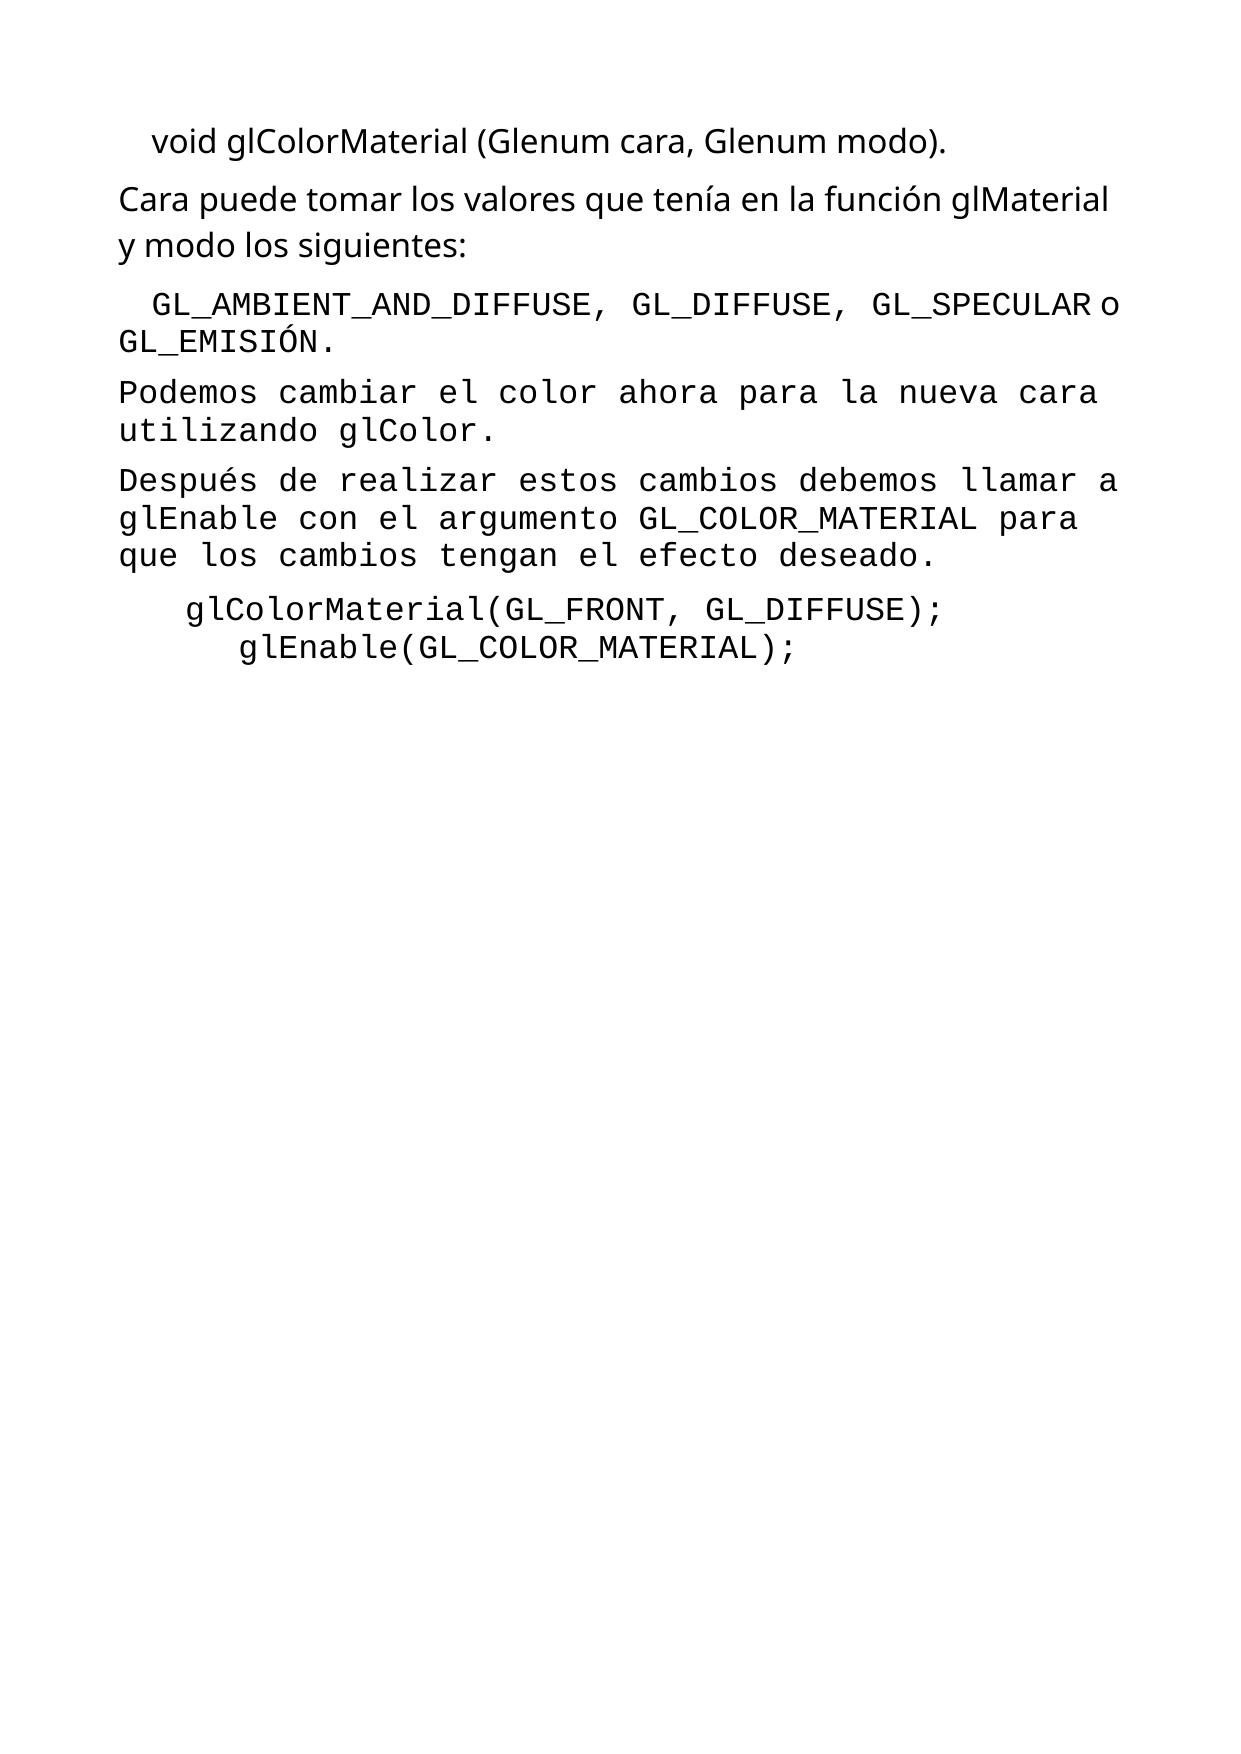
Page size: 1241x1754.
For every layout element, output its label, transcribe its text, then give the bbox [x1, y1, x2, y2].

text Después de realizar estos cambios debemos llamar a glEnable con el argumento GL_COLOR_MATERIAL para que los cambios tengan el efecto deseado. [118, 463, 1122, 577]
text GL_AMBIENT_AND_DIFFUSE, GL_DIFFUSE, GL_SPECULAR o GL_EMISIÓN. [118, 279, 1122, 363]
text Podemos cambiar el color ahora para la nueva cara utilizando glColor. [118, 375, 1122, 451]
text glColorMaterial(GL_FRONT, GL_DIFFUSE); glEnable(GL_COLOR_MATERIAL); [118, 589, 1122, 668]
text void glColorMaterial (Glenum cara, Glenum modo). [118, 118, 1122, 163]
text Cara puede tomar los valores que tenía en la función glMaterial y modo los siguientes: [118, 176, 1122, 267]
